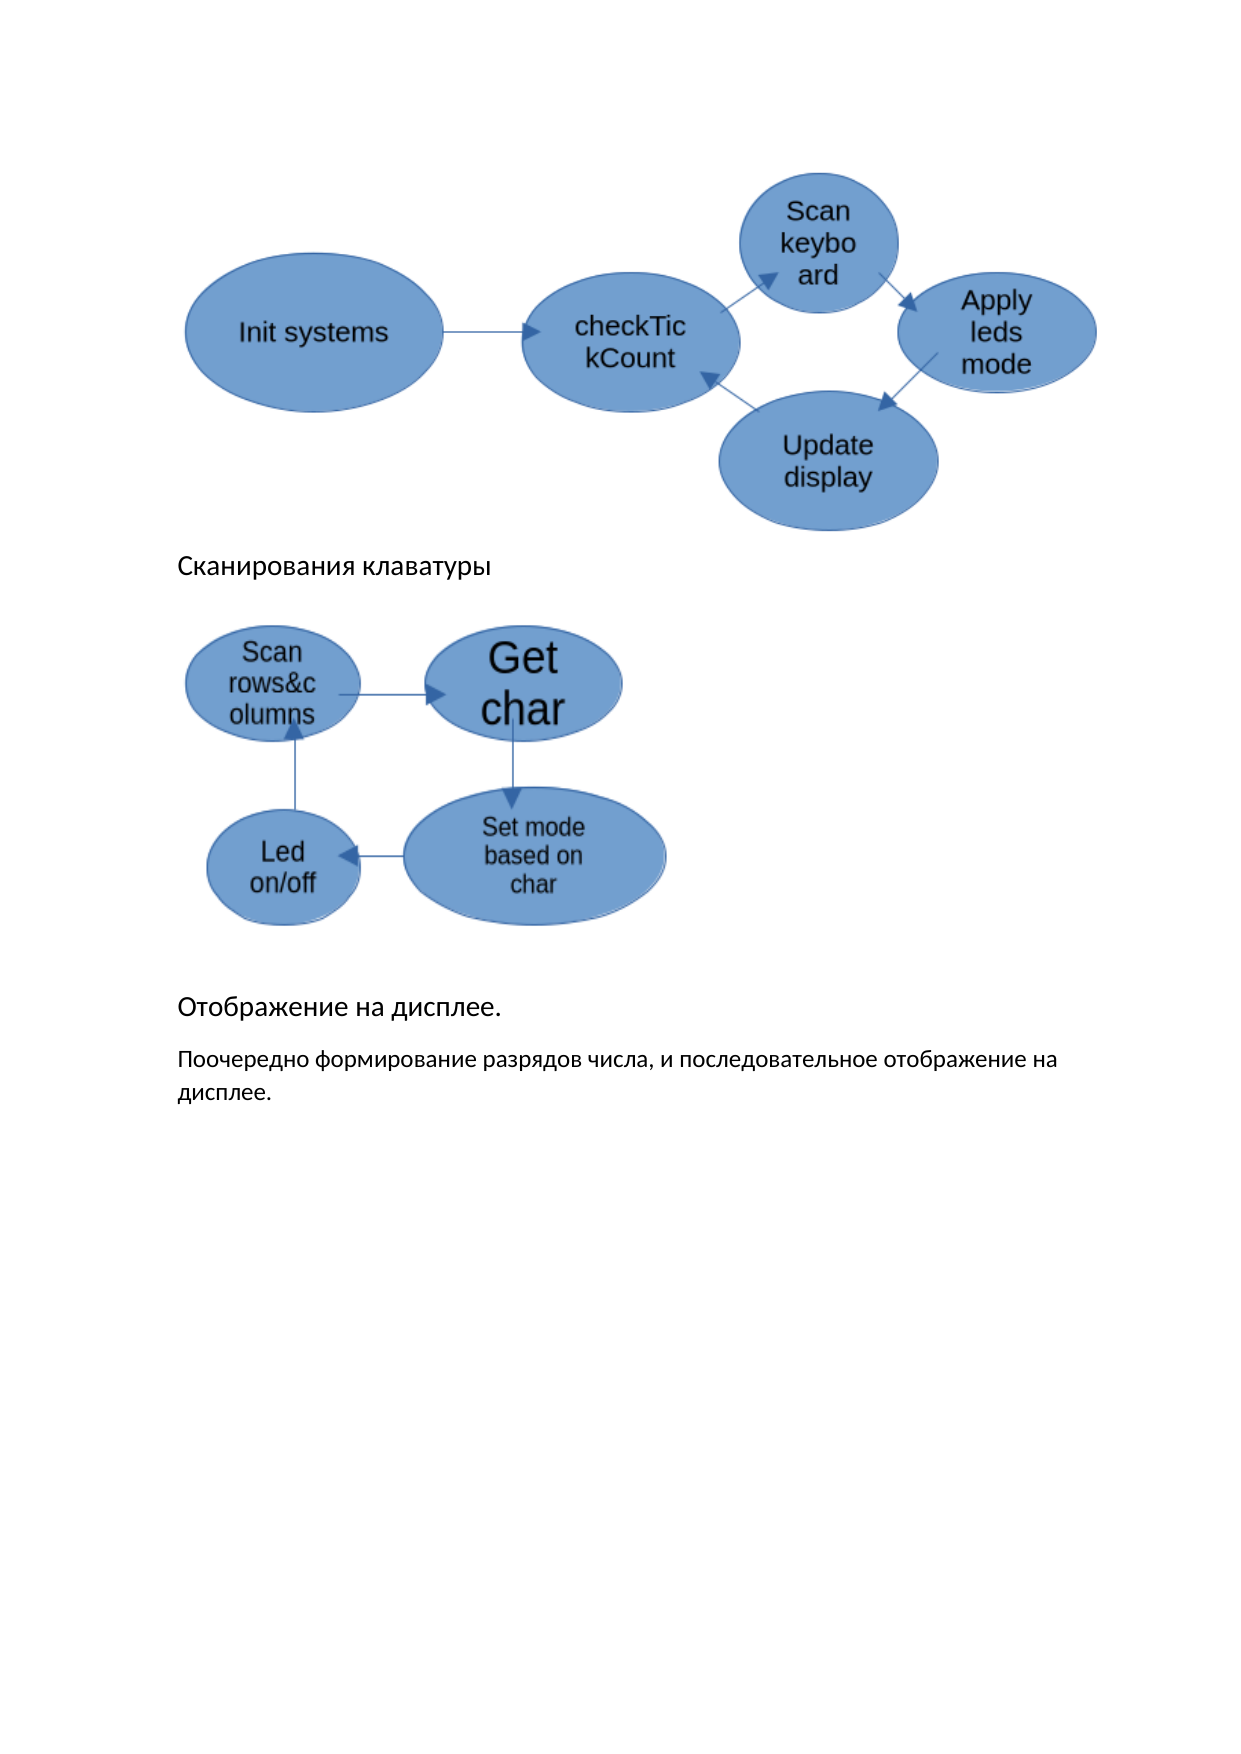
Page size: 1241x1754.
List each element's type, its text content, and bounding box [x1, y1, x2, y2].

text Отображение на дисплее. [177, 988, 1152, 1023]
text Сканирования клаватуры [177, 545, 1152, 583]
picture [175, 608, 691, 942]
text Поочередно формирование разрядов числа, и последовательное отображение на дисплее. [177, 1043, 1152, 1106]
picture [177, 118, 1152, 545]
